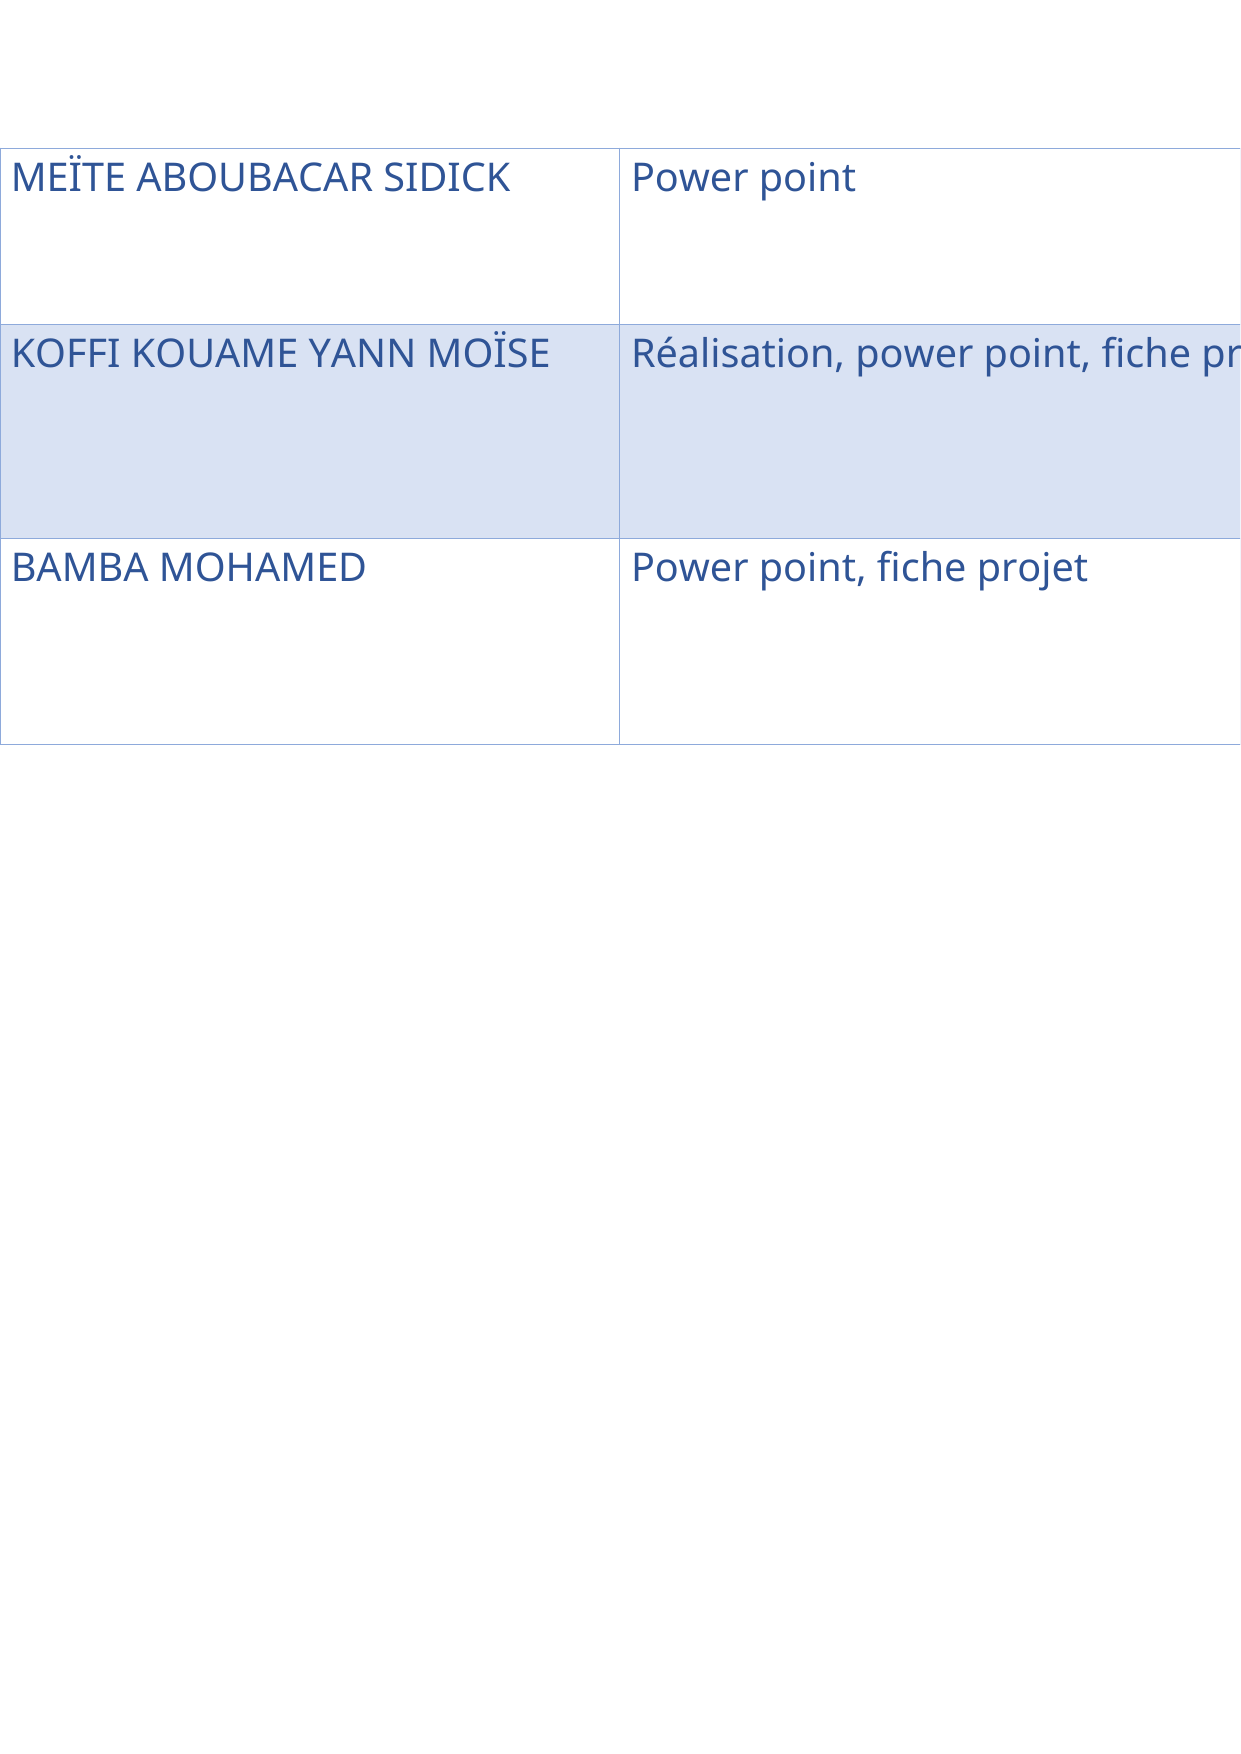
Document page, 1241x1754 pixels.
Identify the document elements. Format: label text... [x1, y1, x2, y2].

table_cell Power point, fiche projet [620, 539, 1240, 744]
table_cell KOFFI KOUAME YANN MOÏSE [1, 325, 619, 538]
table_cell Réalisation, power point, fiche projet [620, 325, 1240, 538]
table_cell Power point [620, 149, 1240, 324]
table_cell MEÏTE ABOUBACAR SIDICK [1, 149, 619, 324]
table_cell BAMBA MOHAMED [1, 539, 619, 744]
